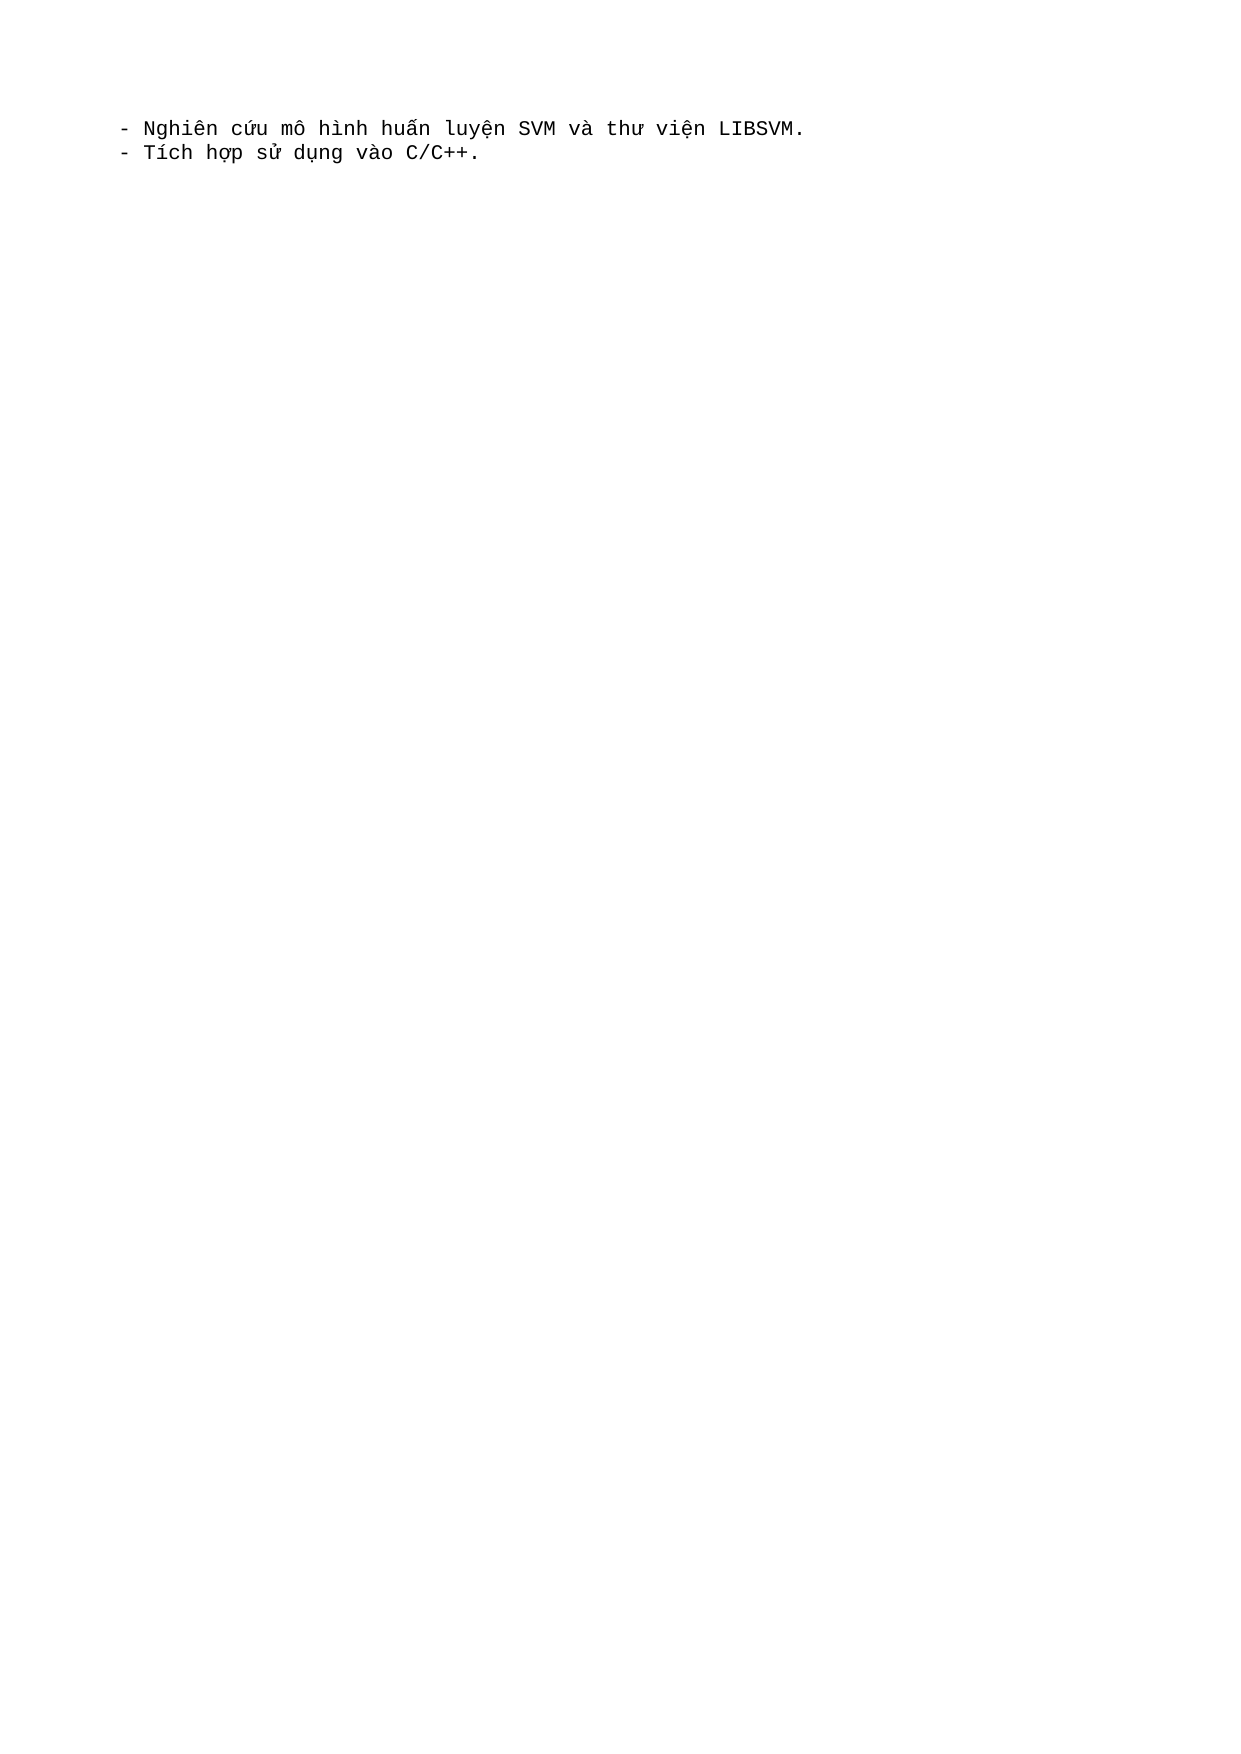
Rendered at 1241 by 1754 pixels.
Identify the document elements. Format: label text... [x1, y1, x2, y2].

text - Nghiên cứu mô hình huấn luyện SVM và thư viện LIBSVM. [118, 118, 1122, 142]
text - Tích hợp sử dụng vào C/C++. [118, 142, 1122, 165]
